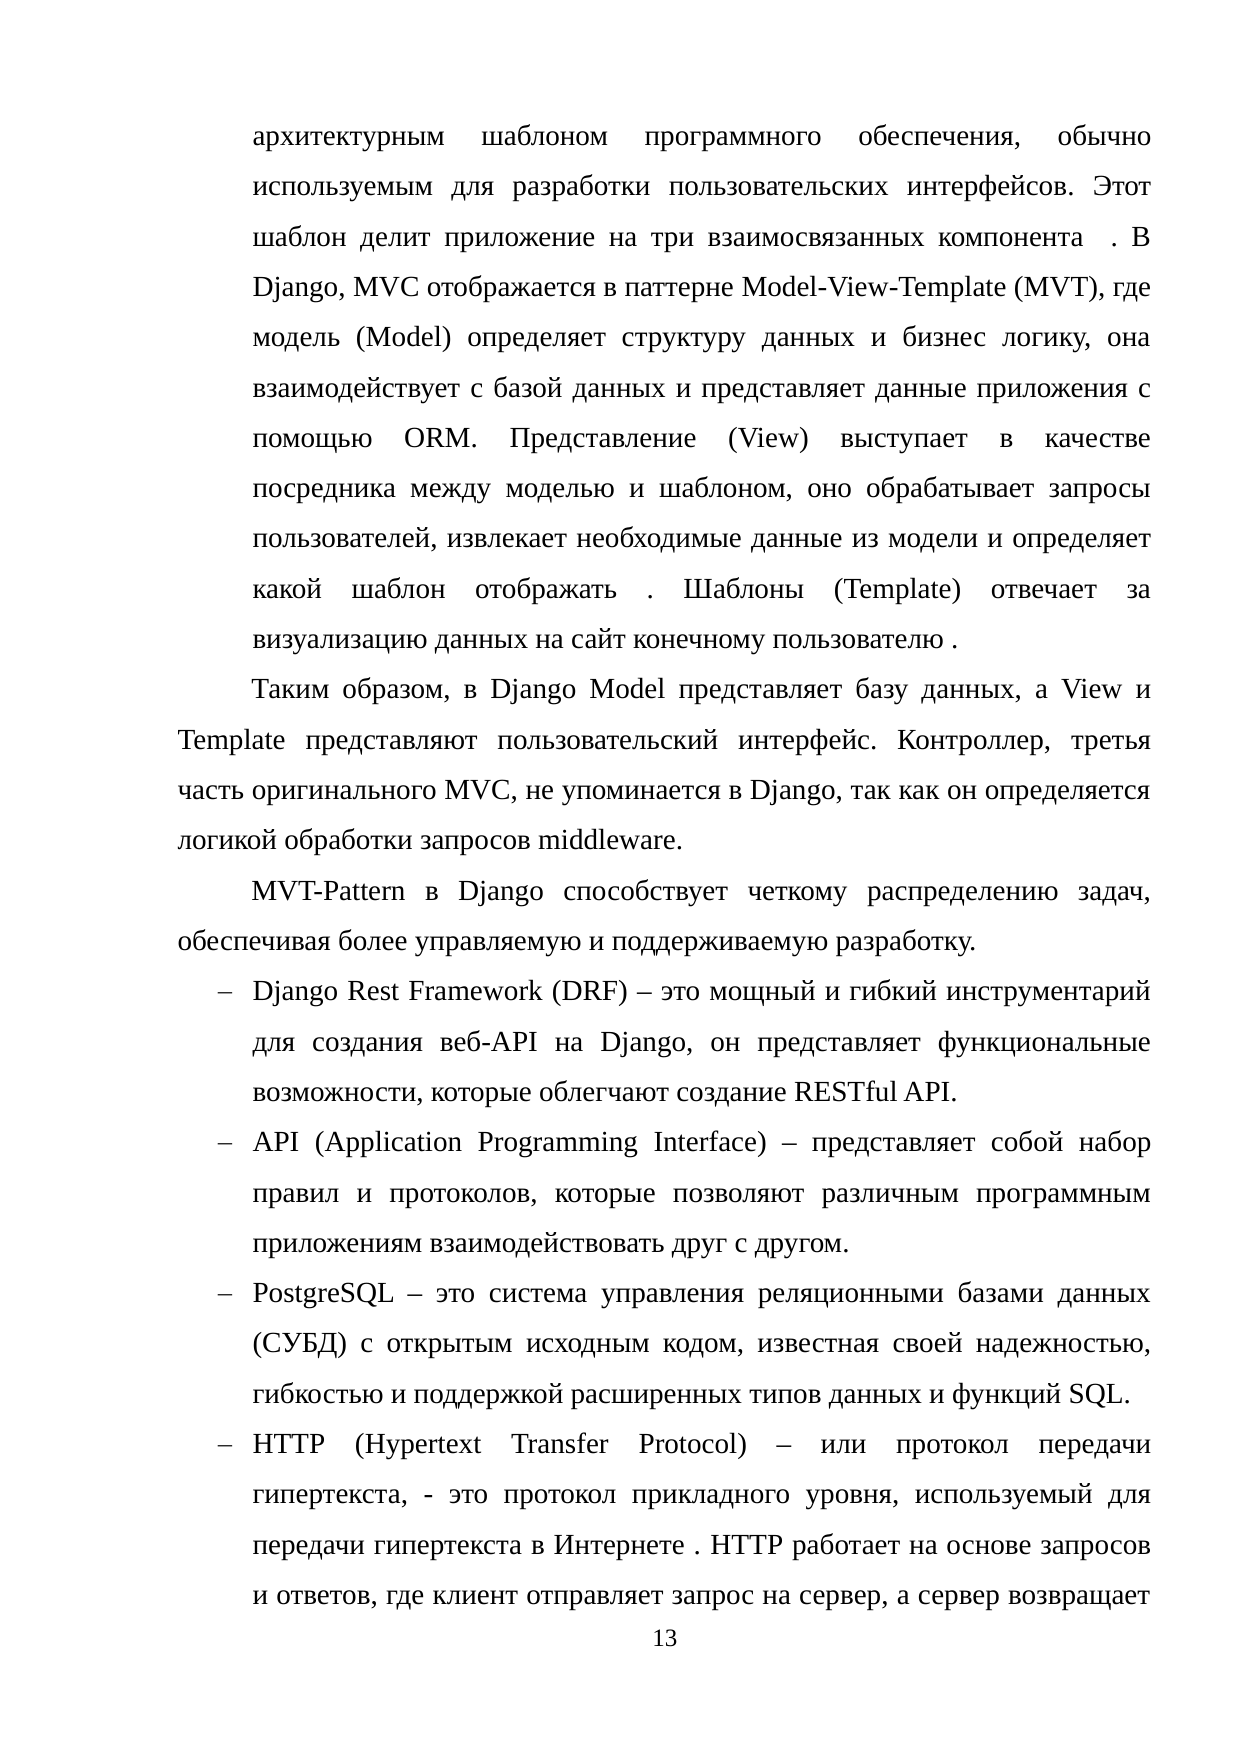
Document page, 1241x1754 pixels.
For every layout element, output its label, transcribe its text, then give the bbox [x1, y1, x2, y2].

text MVT-Pattern в Django способствует четкому распределению задач, обеспечивая более управляемую и поддерживаемую разработку. [177, 873, 1152, 957]
list HTTP (Hypertext Transfer Protocol) – или протокол передачи гипертекста, - это протокол прикладного уровня, используемый для передачи гипертекста в Интернете . HTTP работает на основе запросов и ответов, где клиент отправляет запрос на сервер, а сервер возвращает [215, 1426, 1152, 1611]
text Таким образом, в Django Model представляет базу данных, а View и Template представляют пользовательский интерфейс. Контроллер, третья часть оригинального MVC, не упоминается в Django, так как он определяется логикой обработки запросов middleware. [177, 672, 1152, 856]
list Django Rest Framework (DRF) – это мощный и гибкий инструментарий для создания веб-API на Django, он представляет функциональные возможности, которые облегчают создание RESTful API. [215, 973, 1152, 1108]
list PostgreSQL – это система управления реляционными базами данных (СУБД) с открытым исходным кодом, известная своей надежностью, гибкостью и поддержкой расширенных типов данных и функций SQL. [215, 1275, 1152, 1409]
list API (Application Programming Interface) – представляет собой набор правил и протоколов, которые позволяют различным программным приложениям взаимодействовать друг с другом. [215, 1124, 1152, 1258]
list архитектурным шаблоном программного обеспечения, обычно используемым для разработки пользовательских интерфейсов. Этот шаблон делит приложение на три взаимосвязанных компонента . В Django, MVC отображается в паттерне Model-View-Template (MVT), где модель (Model) определяет структуру данных и бизнес логику, она взаимодействует с базой данных и представляет данные приложения с помощью ORM. Представление (View) выступает в качестве посредника между моделью и шаблоном, оно обрабатывает запросы пользователей, извлекает необходимые данные из модели и определяет какой шаблон отображать . Шаблоны (Template) отвечает за визуализацию данных на сайт конечному пользователю . [252, 118, 1152, 655]
